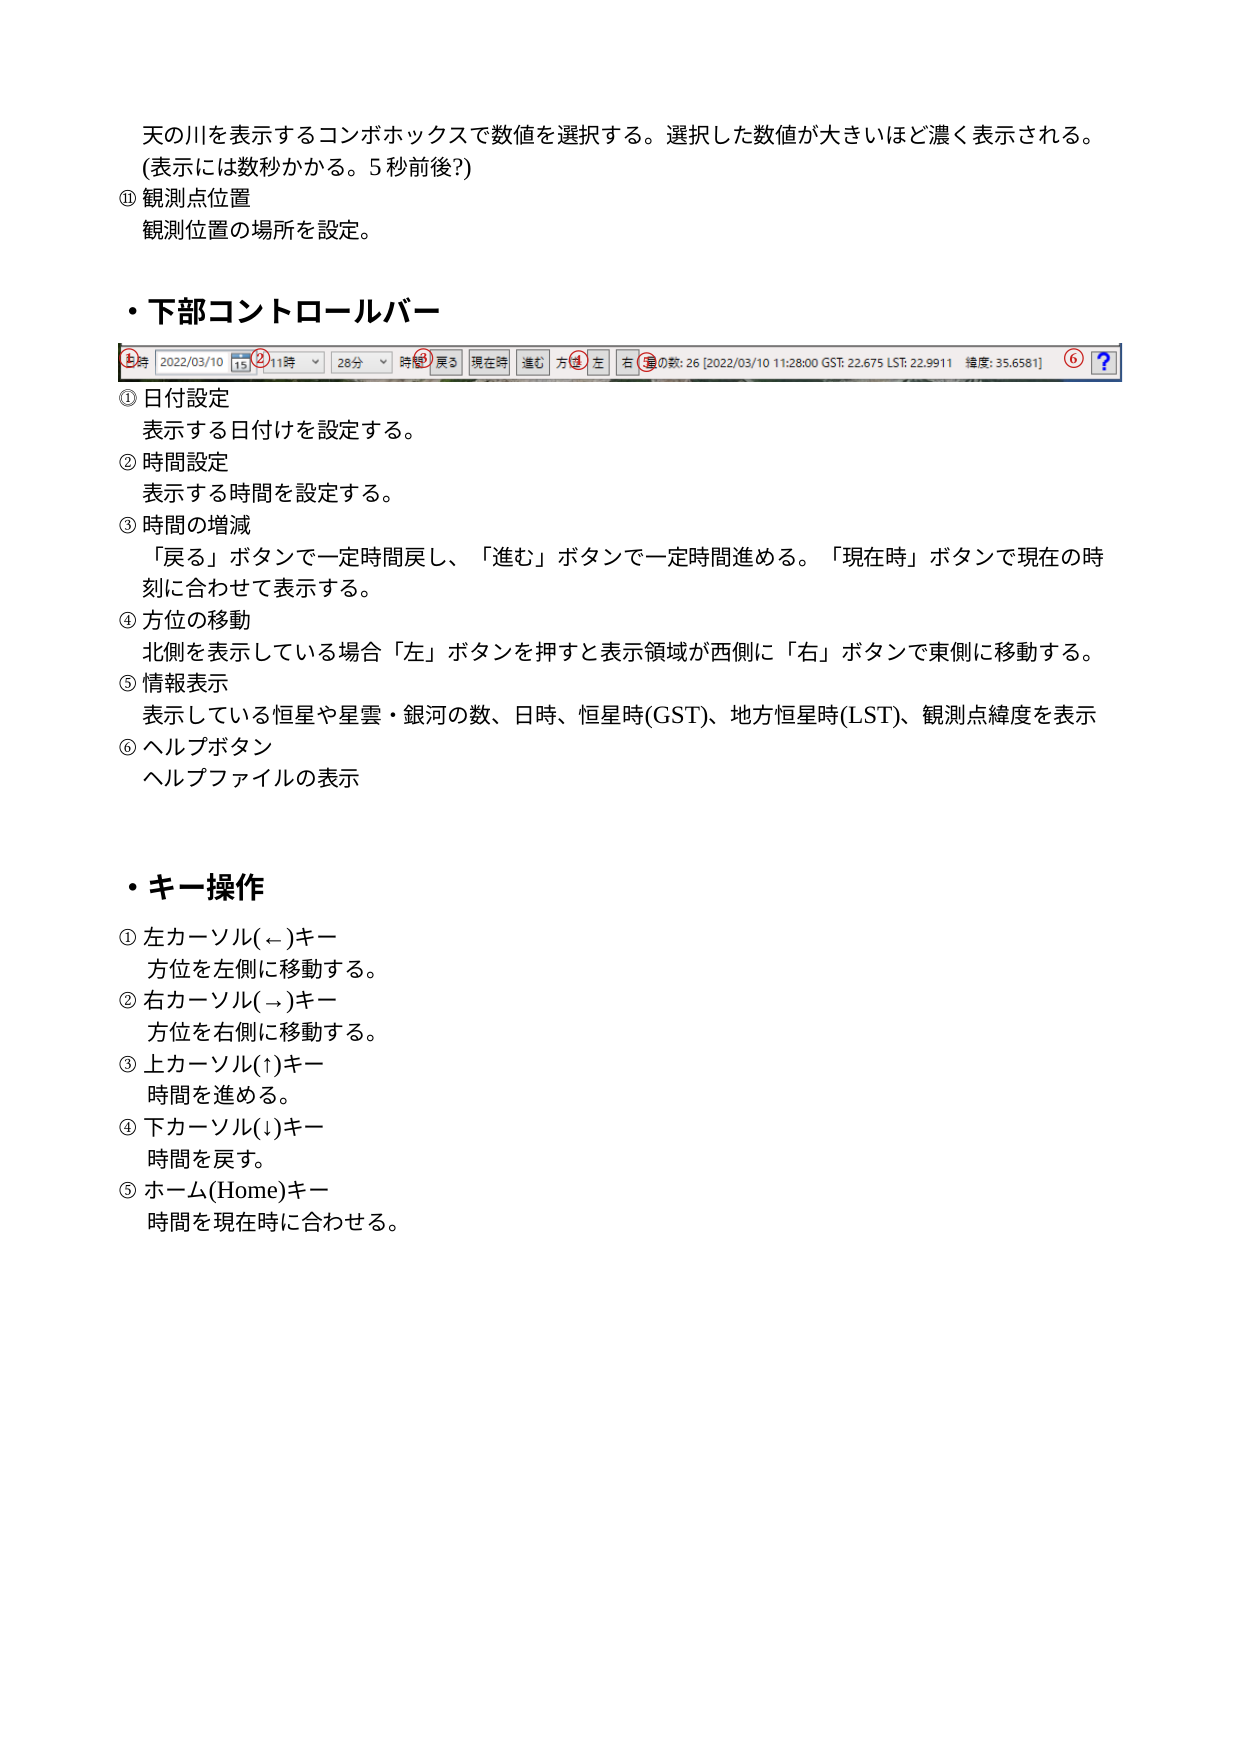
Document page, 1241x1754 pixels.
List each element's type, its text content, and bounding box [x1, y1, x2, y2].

text ヘルプファイルの表示 [142, 761, 1122, 793]
text ① 左カーソル(←)キー [118, 920, 1122, 952]
text ⑤情報表示 [118, 666, 1122, 698]
picture [118, 343, 1123, 382]
text 時間を進める。 [148, 1078, 1122, 1110]
text 「戻る」ボタンで一定時間戻し、「進む」ボタンで一定時間進める。「現在時」ボタンで現在の時刻に合わせて表示する。 [142, 539, 1122, 603]
text ②時間設定 [118, 444, 1122, 476]
text ③ 上カーソル(↑)キー [118, 1047, 1122, 1078]
subtitle ・キー操作 [118, 865, 1122, 907]
text 北側を表示している場合「左」ボタンを押すと表示領域が西側に「右」ボタンで東側に移動する。 [142, 634, 1122, 666]
text ⓵日付設定 [118, 382, 1122, 413]
text 時間を戻す。 [148, 1142, 1122, 1173]
text 方位を右側に移動する。 [148, 1015, 1122, 1047]
text 天の川を表示するコンボホックスで数値を選択する。選択した数値が大きいほど濃く表示される。(表示には数秒かかる。5秒前後?) [142, 118, 1122, 181]
text ② 右カーソル(→)キー [118, 983, 1122, 1015]
text ④ 下カーソル(↓)キー [118, 1110, 1122, 1142]
text 方位を左側に移動する。 [148, 952, 1122, 983]
text 表示する時間を設定する。 [142, 476, 1122, 508]
text ③時間の増減 [118, 508, 1122, 539]
text 表示する日付けを設定する。 [142, 413, 1122, 444]
text 表示している恒星や星雲・銀河の数、日時、恒星時(GST)、地方恒星時(LST)、観測点緯度を表示 [142, 698, 1122, 729]
text 観測位置の場所を設定。 [142, 213, 1122, 245]
text ④方位の移動 [118, 603, 1122, 634]
text 時間を現在時に合わせる。 [148, 1205, 1122, 1237]
text ⑪観測点位置 [118, 181, 1122, 213]
text ⑤ ホーム(Home)キー [118, 1173, 1122, 1205]
text ⑥ヘルプボタン [118, 729, 1122, 761]
subtitle ・下部コントロールバー [118, 288, 1122, 331]
